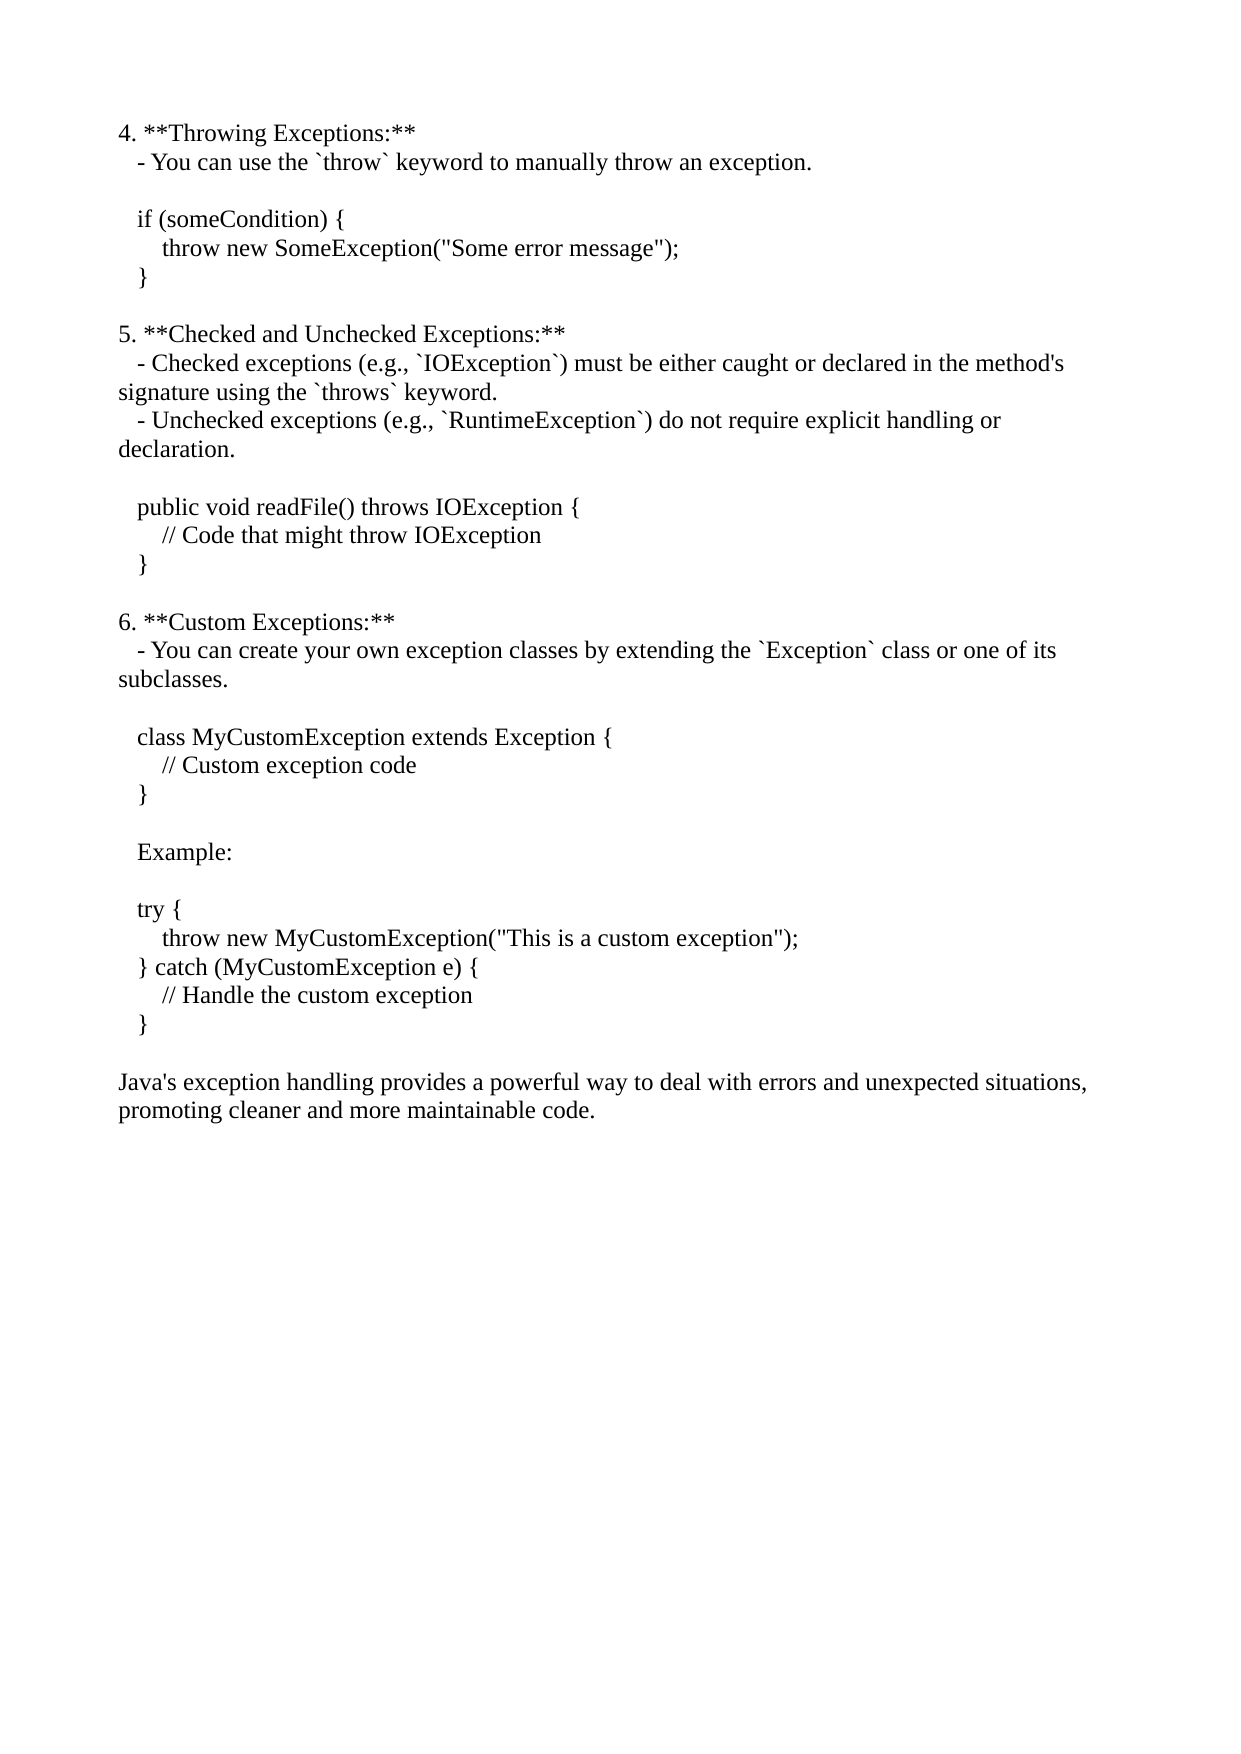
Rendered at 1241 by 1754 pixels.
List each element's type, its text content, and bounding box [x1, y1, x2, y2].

text try { [118, 894, 1122, 923]
text // Custom exception code [118, 751, 1122, 779]
text throw new MyCustomException("This is a custom exception"); [118, 923, 1122, 952]
text public void readFile() throws IOException { [118, 492, 1122, 521]
text if (someCondition) { [118, 204, 1122, 233]
text Example: [118, 837, 1122, 866]
text - You can use the `throw` keyword to manually throw an exception. [118, 147, 1122, 176]
text - Unchecked exceptions (e.g., `RuntimeException`) do not require explicit handling or declaration. [118, 406, 1122, 463]
text - Checked exceptions (e.g., `IOException`) must be either caught or declared in the method's signature using the `throws` keyword. [118, 348, 1122, 406]
text } [118, 262, 1122, 291]
text } [118, 1009, 1122, 1038]
text 6. **Custom Exceptions:** [118, 607, 1122, 636]
text 4. **Throwing Exceptions:** [118, 118, 1122, 147]
text // Handle the custom exception [118, 981, 1122, 1009]
text throw new SomeException("Some error message"); [118, 233, 1122, 262]
text class MyCustomException extends Exception { [118, 722, 1122, 751]
text 5. **Checked and Unchecked Exceptions:** [118, 319, 1122, 348]
text // Code that might throw IOException [118, 521, 1122, 549]
text - You can create your own exception classes by extending the `Exception` class or one of its subclasses. [118, 636, 1122, 693]
text } [118, 549, 1122, 578]
text Java's exception handling provides a powerful way to deal with errors and unexpected situations, promoting cleaner and more maintainable code. [118, 1067, 1122, 1124]
text } catch (MyCustomException e) { [118, 952, 1122, 981]
text } [118, 779, 1122, 808]
